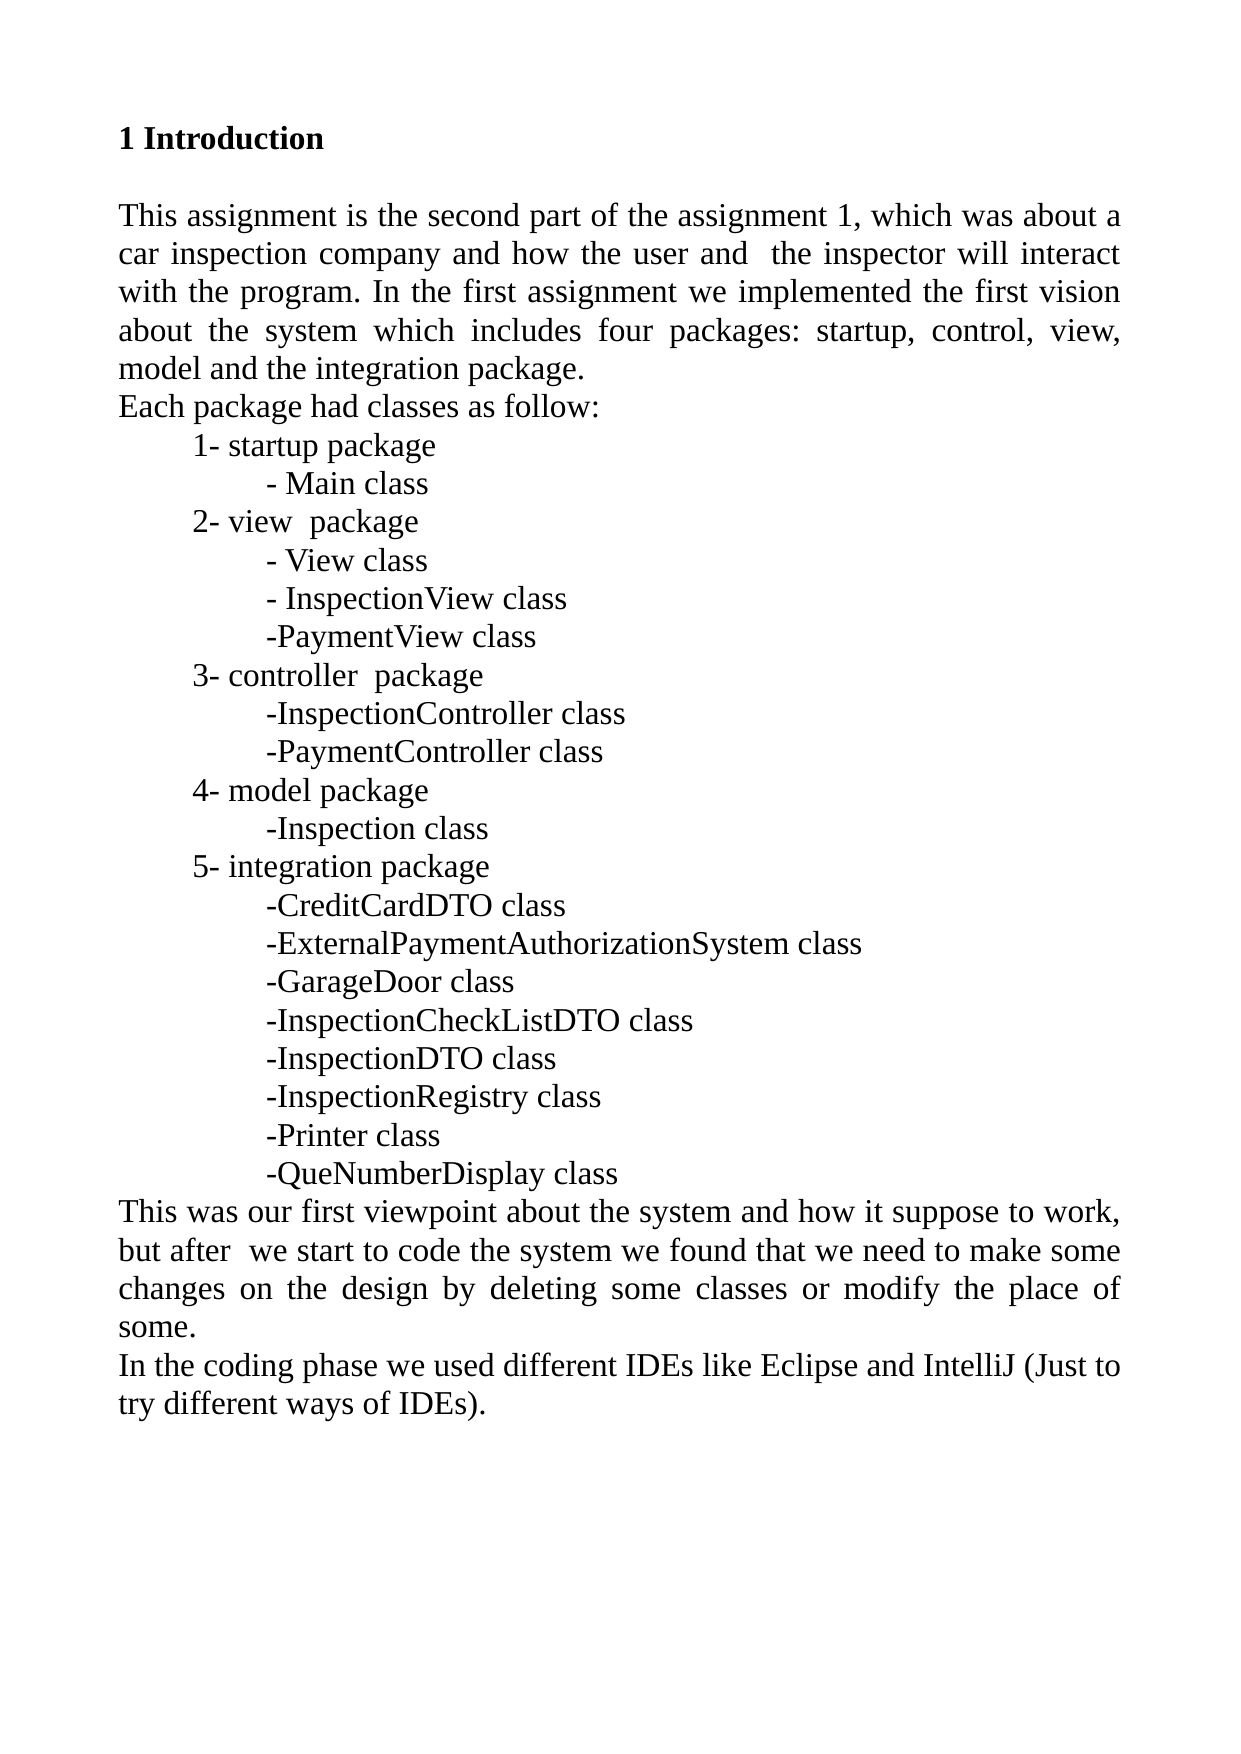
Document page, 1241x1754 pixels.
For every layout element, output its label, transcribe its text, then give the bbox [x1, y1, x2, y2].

text 3- controller package [118, 655, 1122, 693]
text This assignment is the second part of the assignment 1, which was about a car inspection company and how the user and the inspector will interact with the program. In the first assignment we implemented the first vision about the system which includes four packages: startup, control, view, model and the integration package. [118, 195, 1122, 386]
text - Main class [118, 463, 1122, 501]
text -Inspection class [118, 808, 1122, 846]
text 5- integration package [118, 846, 1122, 885]
text - View class [118, 540, 1122, 578]
text -Printer class [118, 1115, 1122, 1153]
text -GarageDoor class [118, 961, 1122, 1000]
text 2- view package [118, 501, 1122, 540]
text -PaymentController class [118, 731, 1122, 770]
text 1 Introduction [118, 118, 1122, 156]
text -ExternalPaymentAuthorizationSystem class [118, 923, 1122, 961]
text -InspectionCheckListDTO class [118, 1000, 1122, 1038]
text - InspectionView class [118, 578, 1122, 616]
text -PaymentView class [118, 616, 1122, 655]
text -InspectionDTO class [118, 1038, 1122, 1076]
text This was our first viewpoint about the system and how it suppose to work, but after we start to code the system we found that we need to make some changes on the design by deleting some classes or modify the place of some. [118, 1191, 1122, 1345]
text -InspectionRegistry class [118, 1076, 1122, 1115]
text 4- model package [118, 770, 1122, 808]
text -CreditCardDTO class [118, 885, 1122, 923]
text In the coding phase we used different IDEs like Eclipse and IntelliJ (Just to try different ways of IDEs). [118, 1345, 1122, 1421]
text -QueNumberDisplay class [118, 1153, 1122, 1191]
text 1- startup package [118, 425, 1122, 463]
text -InspectionController class [118, 693, 1122, 731]
text Each package had classes as follow: [118, 386, 1122, 425]
